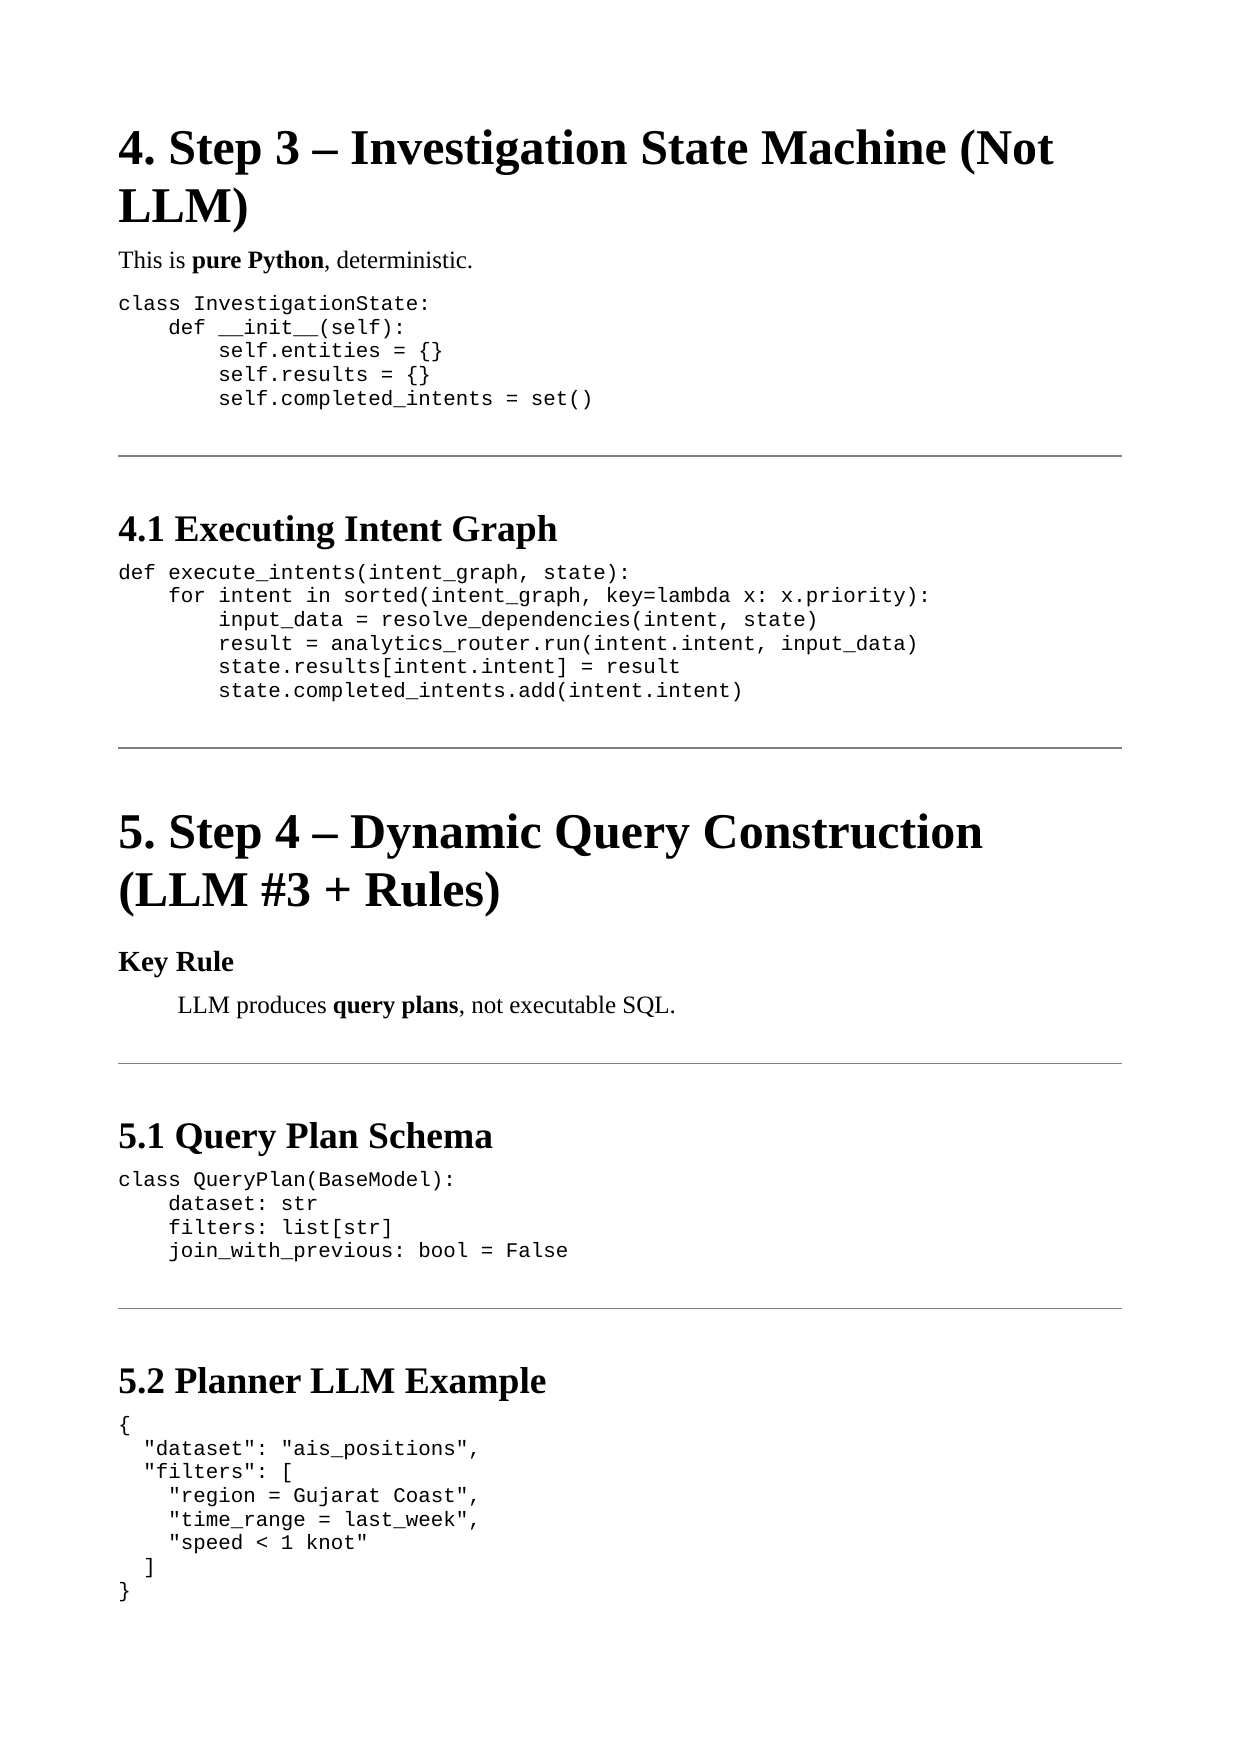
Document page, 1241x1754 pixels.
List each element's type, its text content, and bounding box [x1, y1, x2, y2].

text filters: list[str] [118, 1217, 1122, 1240]
text dataset: str [118, 1193, 1122, 1217]
subtitle Key Rule [118, 944, 1122, 978]
text def execute_intents(intent_graph, state): [118, 562, 1122, 585]
text state.results[intent.intent] = result [118, 656, 1122, 680]
text state.completed_intents.add(intent.intent) [118, 680, 1122, 703]
text self.entities = {} [118, 341, 1122, 364]
text LLM produces query plans, not executable SQL. [177, 990, 1063, 1019]
subtitle 4.1 Executing Intent Graph [118, 506, 1122, 549]
text input_data = resolve_dependencies(intent, state) [118, 609, 1122, 633]
subtitle 5. Step 4 – Dynamic Query Construction (LLM #3 + Rules) [118, 802, 1122, 917]
text "filters": [ [118, 1461, 1122, 1485]
text } [118, 1580, 1122, 1603]
text result = analytics_router.run(intent.intent, input_data) [118, 633, 1122, 656]
text "dataset": "ais_positions", [118, 1438, 1122, 1461]
subtitle 5.1 Query Plan Schema [118, 1114, 1122, 1157]
subtitle 4. Step 3 – Investigation State Machine (Not LLM) [118, 118, 1122, 233]
text self.completed_intents = set() [118, 388, 1122, 411]
text "time_range = last_week", [118, 1509, 1122, 1532]
text "speed < 1 knot" [118, 1532, 1122, 1556]
text self.results = {} [118, 364, 1122, 388]
text This is pure Python, deterministic. [118, 246, 1122, 274]
text ] [118, 1556, 1122, 1580]
text { [118, 1414, 1122, 1438]
text "region = Gujarat Coast", [118, 1485, 1122, 1509]
text join_with_previous: bool = False [118, 1240, 1122, 1264]
subtitle 5.2 Planner LLM Example [118, 1358, 1122, 1402]
text def __init__(self): [118, 317, 1122, 341]
text for intent in sorted(intent_graph, key=lambda x: x.priority): [118, 585, 1122, 609]
text class InvestigationState: [118, 293, 1122, 317]
text class QueryPlan(BaseModel): [118, 1169, 1122, 1193]
